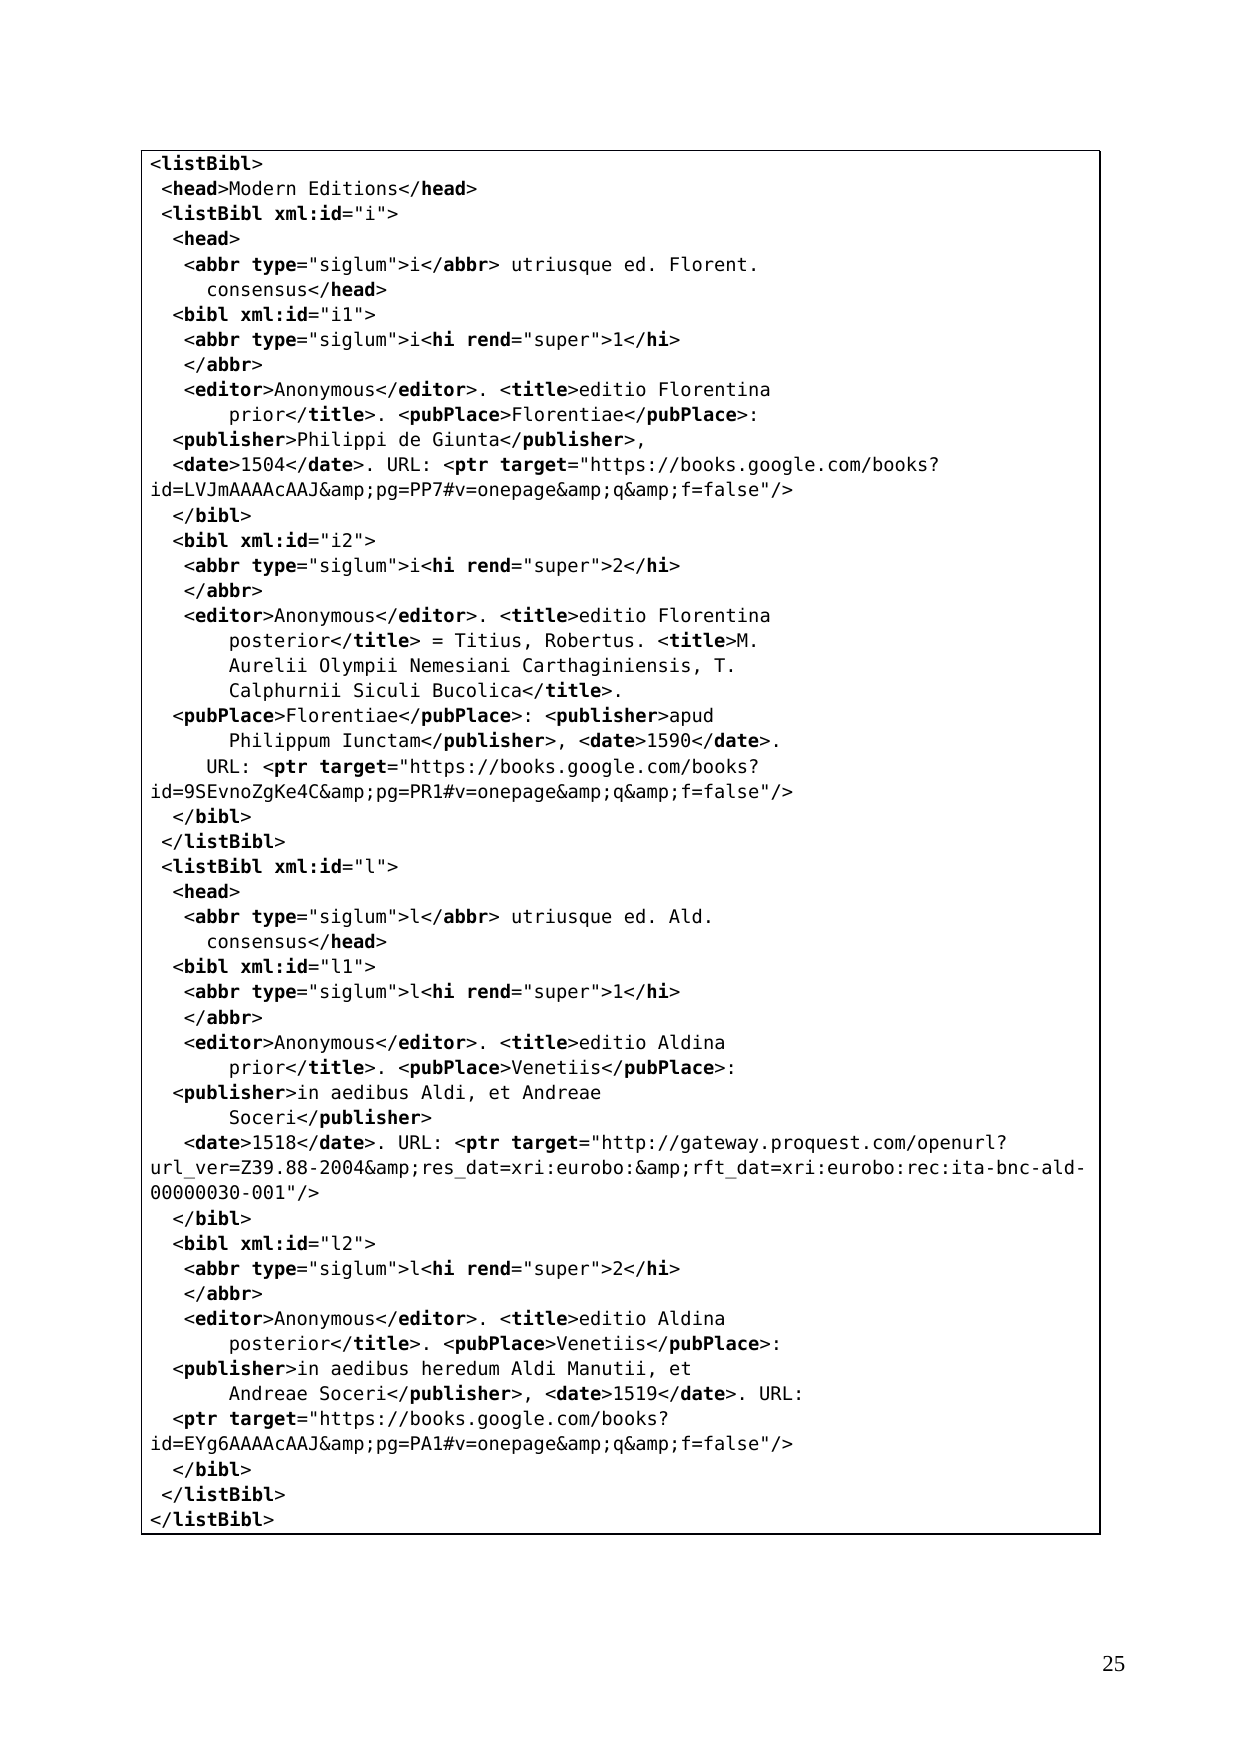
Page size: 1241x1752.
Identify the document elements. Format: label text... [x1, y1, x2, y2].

text <listBibl> <head>Modern Editions</head> <listBibl xml:id="i"> <head> <abbr type="siglum">i</abbr> utriusque ed. Florent. consensus</head> <bibl xml:id="i1"> <abbr type="siglum">i<hi rend="super">1</hi> </abbr> <editor>Anonymous</editor>. <title>editio Florentina prior</title>. <pubPlace>Florentiae</pubPlace>: <publisher>Philippi de Giunta</publisher>, <date>1504</date>. URL: <ptr target="https://books.google.com/books?id=LVJmAAAAcAAJ&amp;pg=PP7#v=onepage&amp;q&amp;f=false"/> </bibl> <bibl xml:id="i2"> <abbr type="siglum">i<hi rend="super">2</hi> </abbr> <editor>Anonymous</editor>. <title>editio Florentina posterior</title> = Titius, Robertus. <title>M. Aurelii Olympii Nemesiani Carthaginiensis, T. Calphurnii Siculi Bucolica</title>. <pubPlace>Florentiae</pubPlace>: <publisher>apud Philippum Iunctam</publisher>, <date>1590</date>. URL: <ptr target="https://books.google.com/books?id=9SEvnoZgKe4C&amp;pg=PR1#v=onepage&amp;q&amp;f=false"/> </bibl> </listBibl> <listBibl xml:id="l"> <head> <abbr type="siglum">l</abbr> utriusque ed. Ald. consensus</head> <bibl xml:id="l1"> <abbr type="siglum">l<hi rend="super">1</hi> </abbr> <editor>Anonymous</editor>. <title>editio Aldina prior</title>. <pubPlace>Venetiis</pubPlace>: <publisher>in aedibus Aldi, et Andreae Soceri</publisher> <date>1518</date>. URL: <ptr target="http://gateway.proquest.com/openurl?url_ver=Z39.88-2004&amp;res_dat=xri:eurobo:&amp;rft_dat=xri:eurobo:rec:ita-bnc-ald-00000030-001"/> </bibl> <bibl xml:id="l2"> <abbr type="siglum">l<hi rend="super">2</hi> </abbr> <editor>Anonymous</editor>. <title>editio Aldina posterior</title>. <pubPlace>Venetiis</pubPlace>: <publisher>in aedibus heredum Aldi Manutii, et Andreae Soceri</publisher>, <date>1519</date>. URL: <ptr target="https://books.google.com/books?id=EYg6AAAAcAAJ&amp;pg=PA1#v=onepage&amp;q&amp;f=false"/> </bibl> </listBibl> </listBibl> [142, 151, 1099, 1533]
